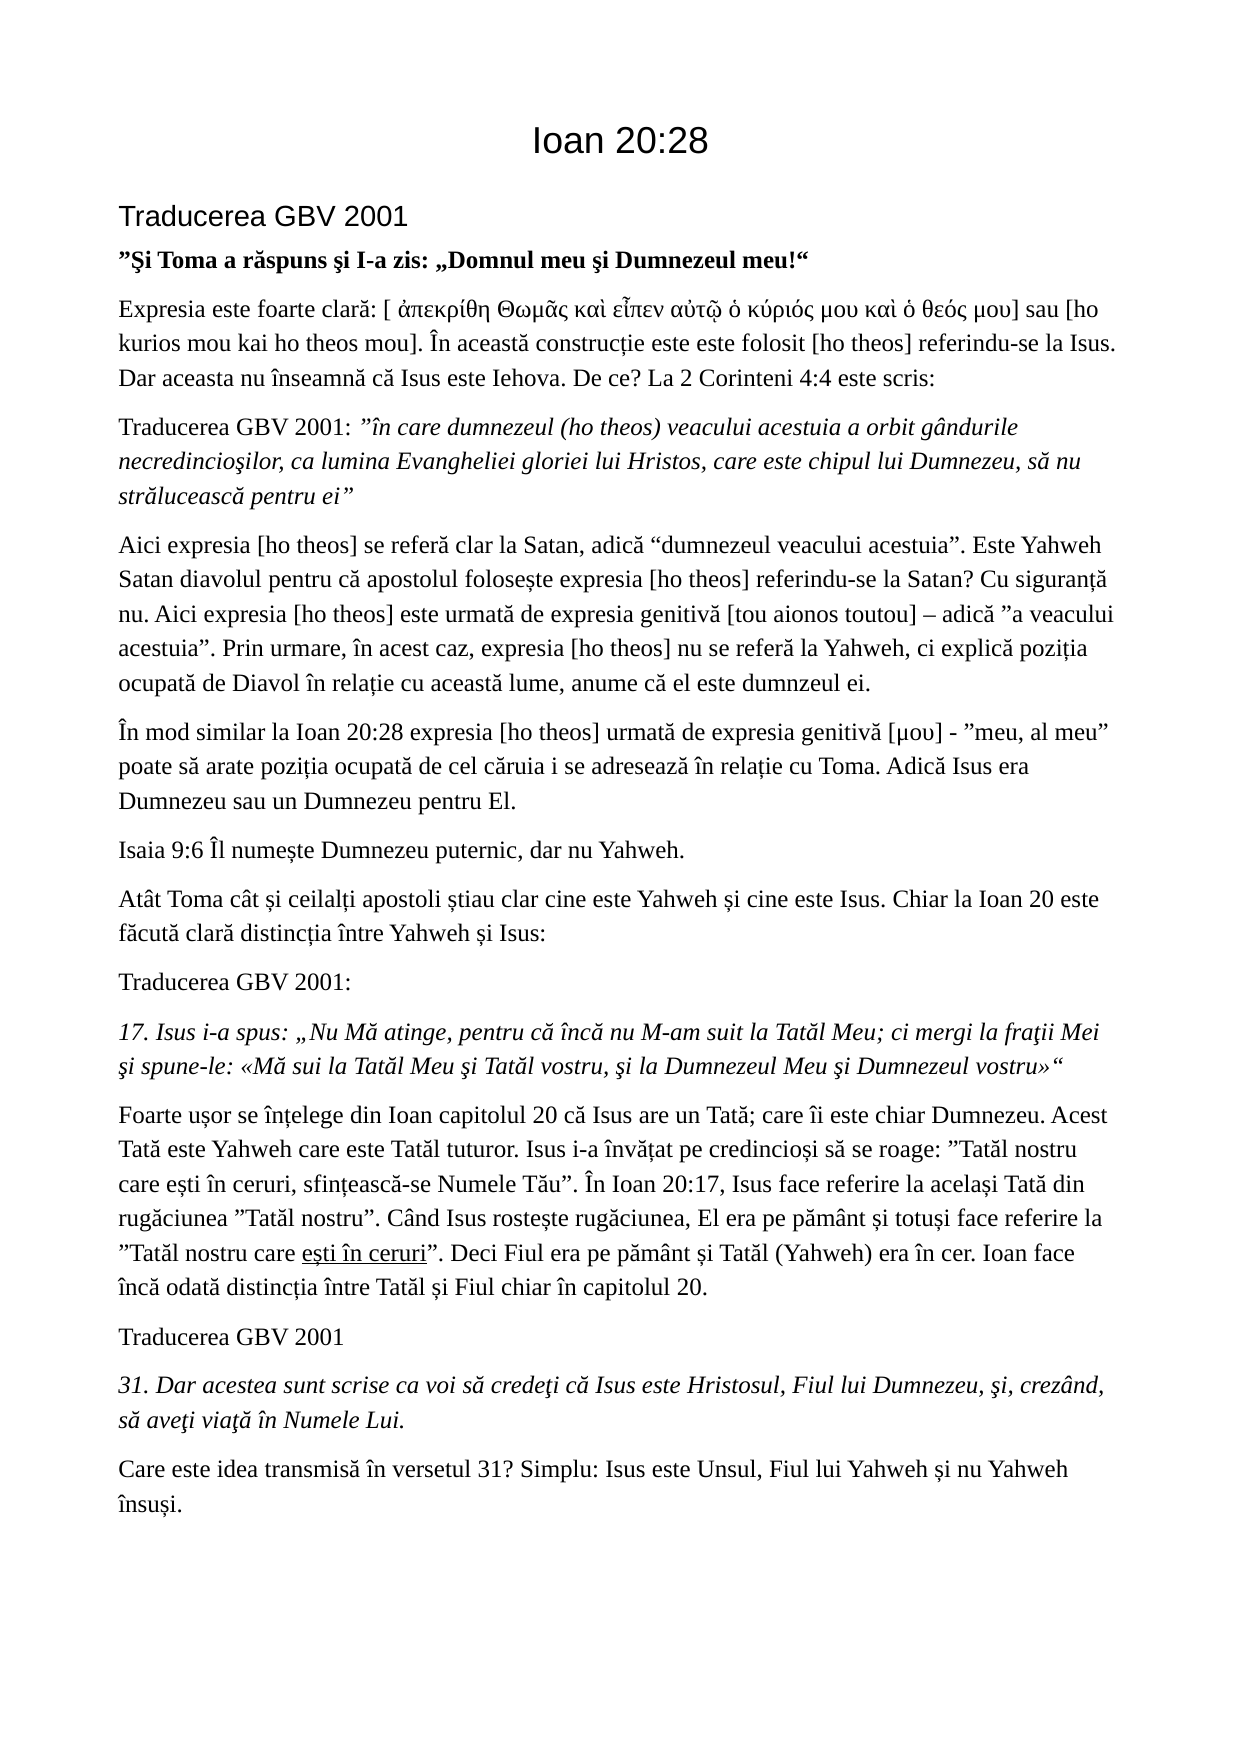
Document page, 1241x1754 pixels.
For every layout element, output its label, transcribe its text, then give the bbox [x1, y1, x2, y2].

text Isaia 9:6 Îl numește Dumnezeu puternic, dar nu Yahweh. [118, 835, 1122, 864]
text Expresia este foarte clară: [ ἀπεκρίθη Θωμᾶς καὶ εἶπεν αὐτῷ ὁ κύριός μου καὶ ὁ θεός μου] sau [ho kurios mou kai ho theos mou]. În această construcție este este folosit [ho theos] referindu-se la Isus. Dar aceasta nu înseamnă că Isus este Iehova. De ce? La 2 Corinteni 4:4 este scris: [118, 294, 1122, 392]
text Traducerea GBV 2001 [118, 1322, 1122, 1350]
text ﻿ [118, 1538, 1122, 1570]
text Foarte ușor se înțelege din Ioan capitolul 20 că Isus are un Tată; care îi este chiar Dumnezeu. Acest Tată este Yahweh care este Tatăl tuturor. Isus i-a învățat pe credincioși să se roage: ”Tatăl nostru care ești în ceruri, sfințească-se Numele Tău”. În Ioan 20:17, Isus face referire la același Tată din rugăciunea ”Tatăl nostru”. Când Isus rostește rugăciunea, El era pe pământ și totuși face referire la ”Tatăl nostru care ești în ceruri”. Deci Fiul era pe pământ și Tatăl (Yahweh) era în cer. Ioan face încă odată distincția între Tatăl și Fiul chiar în capitolul 20. [118, 1100, 1122, 1301]
text Aici expresia [ho theos] se referă clar la Satan, adică “dumnezeul veacului acestuia”. Este Yahweh Satan diavolul pentru că apostolul folosește expresia [ho theos] referindu-se la Satan? Cu siguranță nu. Aici expresia [ho theos] este urmată de expresia genitivă [tou aionos toutou] – adică ”a veacului acestuia”. Prin urmare, în acest caz, expresia [ho theos] nu se referă la Yahweh, ci explică poziția ocupată de Diavol în relație cu această lume, anume că el este dumnzeul ei. [118, 530, 1122, 697]
text Atât Toma cât și ceilalți apostoli știau clar cine este Yahweh și cine este Isus. Chiar la Ioan 20 este făcută clară distincția între Yahweh și Isus: [118, 884, 1122, 947]
text În mod similar la Ioan 20:28 expresia [ho theos] urmată de expresia genitivă [μου] - ”meu, al meu” poate să arate poziția ocupată de cel căruia i se adresează în relație cu Toma. Adică Isus era Dumnezeu sau un Dumnezeu pentru El. [118, 717, 1122, 814]
subtitle Traducerea GBV 2001 [118, 199, 1122, 232]
text Traducerea GBV 2001: ”în care dumnezeul (ho theos) veacului acestuia a orbit gândurile necredincioşilor, ca lumina Evangheliei gloriei lui Hristos, care este chipul lui Dumnezeu, să nu strălucească pentru ei” [118, 412, 1122, 509]
text 17. Isus i-a spus: „Nu Mă atinge, pentru că încă nu M-am suit la Tatăl Meu; ci mergi la fraţii Mei şi spune-le: «Mă sui la Tatăl Meu şi Tatăl vostru, şi la Dumnezeul Meu şi Dumnezeul vostru»“ [118, 1017, 1122, 1080]
text Care este idea transmisă în versetul 31? Simplu: Isus este Unsul, Fiul lui Yahweh și nu Yahweh însuși. [118, 1454, 1122, 1517]
subtitle Ioan 20:28 [118, 118, 1122, 161]
text ”Şi Toma a răspuns şi I-a zis: „Domnul meu şi Dumnezeul meu!“ [118, 245, 1122, 273]
text 31. Dar acestea sunt scrise ca voi să credeţi că Isus este Hristosul, Fiul lui Dumnezeu, şi, crezând, să aveţi viaţă în Numele Lui. [118, 1371, 1122, 1434]
text Traducerea GBV 2001: [118, 967, 1122, 996]
